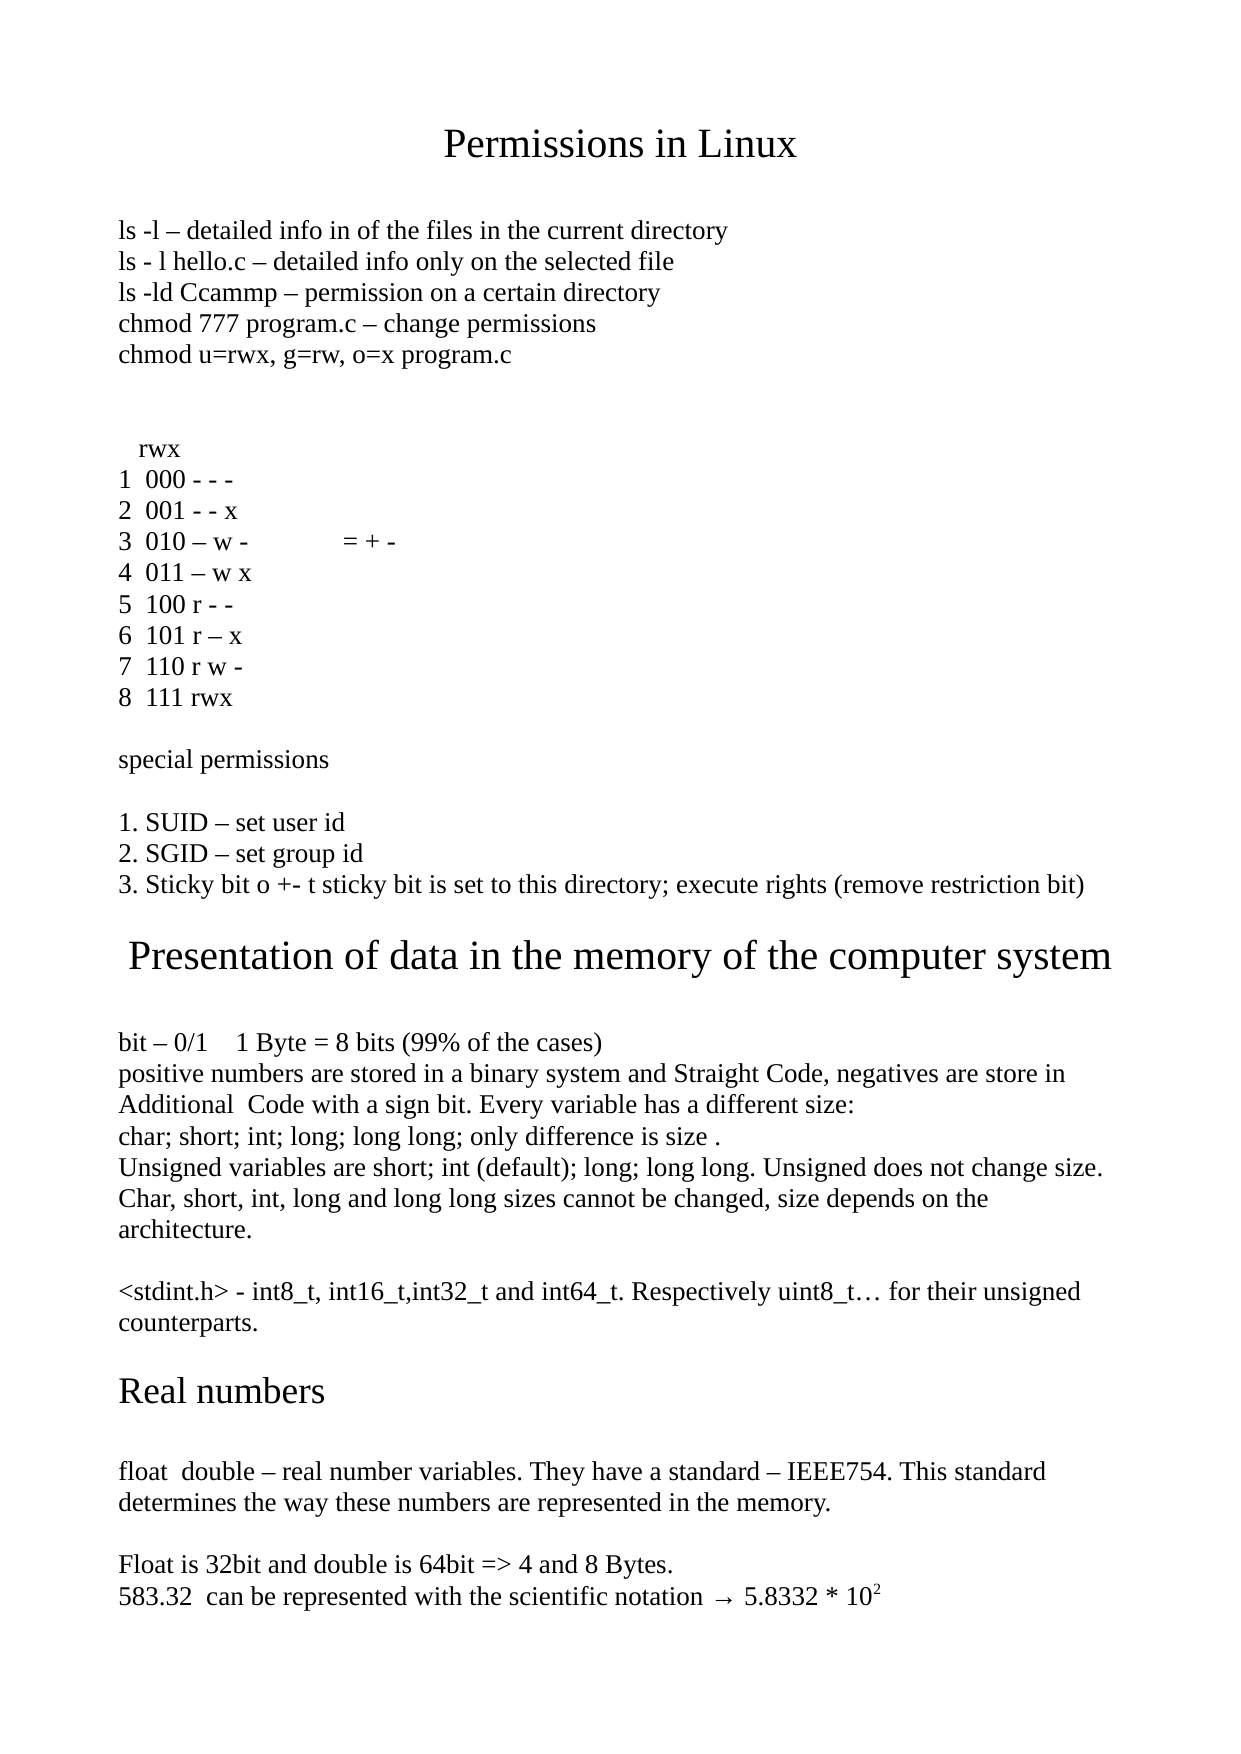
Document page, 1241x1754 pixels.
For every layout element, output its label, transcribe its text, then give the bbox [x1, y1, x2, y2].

text bit – 0/1 1 Byte = 8 bits (99% of the cases) [118, 1026, 1122, 1057]
text 2. SGID – set group id [118, 837, 1122, 868]
text 5 100 r - - [118, 588, 1122, 619]
text ls -ld Ccammp – permission on a certain directory [118, 276, 1122, 307]
text chmod 777 program.c – change permissions [118, 307, 1122, 338]
text <stdint.h> - int8_t, int16_t,int32_t and int64_t. Respectively uint8_t… for their unsigned counterparts. [118, 1275, 1122, 1338]
text Float is 32bit and double is 64bit => 4 and 8 Bytes. [118, 1548, 1122, 1579]
text special permissions [118, 743, 1122, 774]
text rwx [118, 432, 1122, 463]
text ls -l – detailed info in of the files in the current directory [118, 214, 1122, 245]
text 3 010 – w - = + - [118, 525, 1122, 557]
text char; short; int; long; long long; only difference is size . [118, 1119, 1122, 1151]
text ls - l hello.c – detailed info only on the selected file [118, 245, 1122, 276]
text 8 111 rwx [118, 681, 1122, 712]
text 1 000 - - - [118, 463, 1122, 494]
text Presentation of data in the memory of the computer system [118, 930, 1122, 978]
text chmod u=rwx, g=rw, o=x program.c [118, 338, 1122, 370]
text 1. SUID – set user id [118, 806, 1122, 837]
text 3. Sticky bit o +- t sticky bit is set to this directory; execute rights (remove restriction bit) [118, 868, 1122, 899]
text 2 001 - - x [118, 494, 1122, 525]
text positive numbers are stored in a binary system and Straight Code, negatives are store in Additional Code with a sign bit. Every variable has a different size: [118, 1057, 1122, 1119]
text 7 110 r w - [118, 650, 1122, 681]
text Real numbers [118, 1369, 1122, 1412]
text 583.32 can be represented with the scientific notation → 5.8332 * 102 [118, 1579, 1122, 1611]
text Permissions in Linux [118, 118, 1122, 166]
text float double – real number variables. They have a standard – IEEE754. This standard determines the way these numbers are represented in the memory. [118, 1455, 1122, 1517]
text Unsigned variables are short; int (default); long; long long. Unsigned does not change size. Char, short, int, long and long long sizes cannot be changed, size depends on the architecture. [118, 1151, 1122, 1244]
text 6 101 r – x [118, 619, 1122, 650]
text 4 011 – w x [118, 557, 1122, 588]
